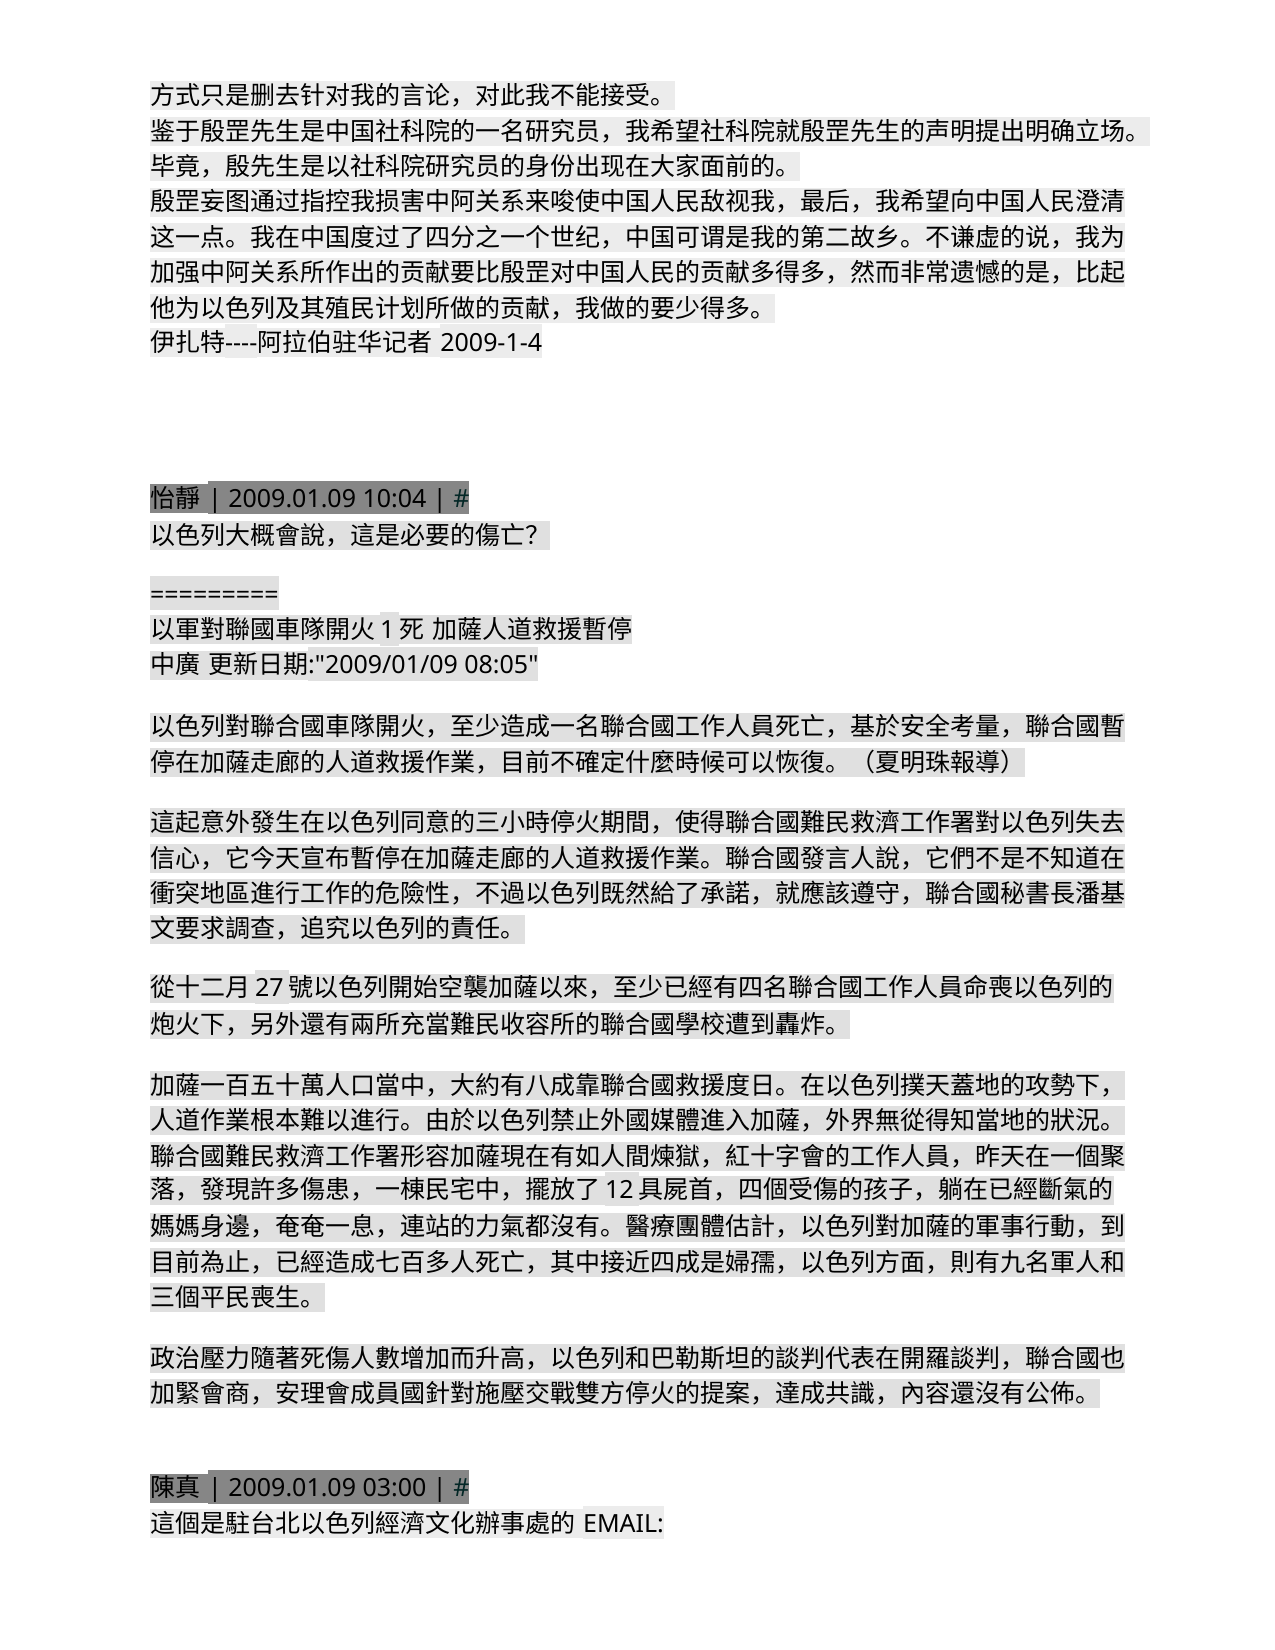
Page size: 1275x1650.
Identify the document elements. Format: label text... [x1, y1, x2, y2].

text ========= 以軍對聯國車隊開火1死 加薩人道救援暫停 中廣 更新日期:"2009/01/09 08:05" [150, 575, 1125, 681]
text 政治壓力隨著死傷人數增加而升高，以色列和巴勒斯坦的談判代表在開羅談判，聯合國也加緊會商，安理會成員國針對施壓交戰雙方停火的提案，達成共識，內容還沒有公佈。 [150, 1337, 1125, 1444]
text 以色列對聯合國車隊開火，至少造成一名聯合國工作人員死亡，基於安全考量，聯合國暫停在加薩走廊的人道救援作業，目前不確定什麼時候可以恢復。（夏明珠報導） [150, 706, 1125, 777]
text 這起意外發生在以色列同意的三小時停火期間，使得聯合國難民救濟工作署對以色列失去信心，它今天宣布暫停在加薩走廊的人道救援作業。聯合國發言人說，它們不是不知道在衝突地區進行工作的危險性，不過以色列既然給了承諾，就應該遵守，聯合國秘書長潘基文要求調查，追究以色列的責任。 [150, 802, 1125, 944]
text 陳真 | 2009.01.09 03:00 | # [150, 1469, 1125, 1504]
text 以色列大概會說，這是必要的傷亡？ [150, 514, 1125, 550]
text 加薩一百五十萬人口當中，大約有八成靠聯合國救援度日。在以色列撲天蓋地的攻勢下，人道作業根本難以進行。由於以色列禁止外國媒體進入加薩，外界無從得知當地的狀況。聯合國難民救濟工作署形容加薩現在有如人間煉獄，紅十字會的工作人員，昨天在一個聚落，發現許多傷患，一棟民宅中，擺放了12具屍首，四個受傷的孩子，躺在已經斷氣的媽媽身邊，奄奄一息，連站的力氣都沒有。醫療團體估計，以色列對加薩的軍事行動，到目前為止，已經造成七百多人死亡，其中接近四成是婦孺，以色列方面，則有九名軍人和三個平民喪生。 [150, 1064, 1125, 1312]
text 從十二月27號以色列開始空襲加薩以來，至少已經有四名聯合國工作人員命喪以色列的炮火下，另外還有兩所充當難民收容所的聯合國學校遭到轟炸。 [150, 969, 1125, 1039]
text 作者: 伊扎特 以色列在加沙地带对巴勒斯坦人民的侵袭不断，以色列战争仍延续着它广为人知的传统方式--用儿童的鲜血庆贺新年的到来。然而，国际社会很明显地分为两派：权利、正义和国际法案在世界上被广为推崇，人们通过大规模的游行示威来反抗暴虐和侵略；而少数力量则以沉默的方式表达了他们对侵略和暴虐的支持，其中不乏国际社会及其所谓的安理会，他们在六十年来对以色列成为正常化国家以失败告终。 我们并不否认任何一方持有立场、表达自己良心、道德观和人道思想的权利；我们也并不否认任何一家媒体采纳与其相适应的政治立场，以体现其职业深度和表达其职业观点的权利；同样，我们也毫不否认研究机构为学者们提供高度言论自由的权利，这些学者可以高度自由地表达自己的观点和立场，甚至是相信任何一种信息来源，其中也包括外国使馆提供的信息。 然而一些原本受人敬重的官方媒体却成了"个人教唆"的传话筒，或者说，一些研究机构的学者却成了个人教唆犯，例如2008年12月31日由人民网主持的中国社科院研究员殷罡与网友的互动对话中，就可以看出这一点。这是我们所不能接受的，体现了殷罡先生职业标准的破产和道德水准的下滑。也正与以色列方面以及即将离任的美国总统布什的观点并无二致，布什曾说："只要不与我们站在一边的，就是我们的敌人。" 在殷罡先生与网友的此次互动中，我对以下方面表示异议： 第一， 对于番薯仔先生重复我在12月30日外交部例行记者招待会上的提问，我不能认同。不知道他的消息来源何处，但是大家可以去外交部的网站上查找当天的会议记录。 第二， 对于殷罡先生在这次的网友互动对话中能够清楚地记住我的名字，我深表宽慰和感谢，因为在此前我们相识的15年中他都没有一次能够记清我的名字。谢谢他的"有备而来"。 第三， 殷先生提到我一开始为"阿拉法特支持的法塔赫驻京办事处工作"，这点我必须澄清。在中国只存在巴勒斯坦国驻华使馆，代表全体巴勒斯坦人民以及巴解组织的各个派别。我至今为止一直站在我们巴勒斯坦人民这一方，这是全体巴勒斯坦人民、世界上所有为自由而战的人民自然而真实的立场。 第四， 殷先生指责我"每逢以巴之间出现什么事情，总要在外交部新闻发布会上提出刁难性的问题"，我很好奇，何谓"刁难性"的问题？如果说，每逢国际大事，将中国态度、中国立场传达给阿拉伯受众，并给中国提供一个向世界展示自己的窗口就是"刁难"的话，请殷先生指教如何"不刁难"？ 很明显，在此次殷罡的互动对话中，提问人与回答者此前进行过协商，殷罡的回答也是事先经过准备的，他不仅试图蓄意歪曲阿以冲突的事实，甚至还妄图丑化我的个人形象，-----根据他的个人观点----在与网友的对话中指控我是恐怖主义的支持者，并唆使中国人民敌视我。 我们认为，以色列对巴勒斯坦人民的残暴侵略是一场意图将全体巴勒斯坦人民剿绝尽灭的大屠杀，不论政治派别，不分男女老幼，无一放过。以色列对巴勒斯坦的这种战争是反人类的。我想强调的是，对巴以战争的关注是我的责任，是职业责任、道德责任以及人道主义责任，而并不像殷罡所说的"与我的自身身份不相符"。在此提及一点，每次以色列高方代表团访华，我都会亲自去殷先生家做采访，尽管一直了解他对巴以局势的看法和立场，我仍然尊重他表达个人观点的权利和机会。 殷罡试图为以色列战争和对以军对房屋、清真寺以及学校的轰炸辩护，声称哈马斯利用这些地方存放弹药和军用物资，殷罡还质问巴勒斯坦人为何将他们的子女送到清真寺和学校。我们都知道，以军对学校以及清真寺的轰炸严重违背了国际法准则。如果殷罡先生对这一点还表示质疑的话，那么或许他的头衔还没有达到他应具备的学术水平，或许他已经"超然脱离"了人性的基本准则。 殷罡所代表的观点路人皆知，这不仅事关我们巴勒斯坦人民，也事关中国人民，套用他的一句话"经常说出一些与自己身份不符合的、危害中国同巴勒斯坦民主权利机构关系的不体面的人"。 我们都要留心提防他的蓄意误导和歪曲事实。 就个人而言，我所关切的是，人民网作为一家负责任的传媒机构，应承担起它的职业和道德责任来处理这个错误，或者致歉，或者给与我回应殷罡先生的机会。人民网给出的调和方式只是删去针对我的言论，对此我不能接受。 鉴于殷罡先生是中国社科院的一名研究员，我希望社科院就殷罡先生的声明提出明确立场。毕竟，殷先生是以社科院研究员的身份出现在大家面前的。 殷罡妄图通过指控我损害中阿关系来唆使中国人民敌视我，最后，我希望向中国人民澄清这一点。我在中国度过了四分之一个世纪，中国可谓是我的第二故乡。不谦虚的说，我为加强中阿关系所作出的贡献要比殷罡对中国人民的贡献多得多，然而非常遗憾的是，比起他为以色列及其殖民计划所做的贡献，我做的要少得多。 伊扎特----阿拉伯驻华记者 2009-1-4 [150, 75, 1125, 358]
text 怡靜 | 2009.01.09 10:04 | # [150, 479, 1125, 514]
text 這個是駐台北以色列經濟文化辦事處的 EMAIL: [150, 1504, 1125, 1539]
